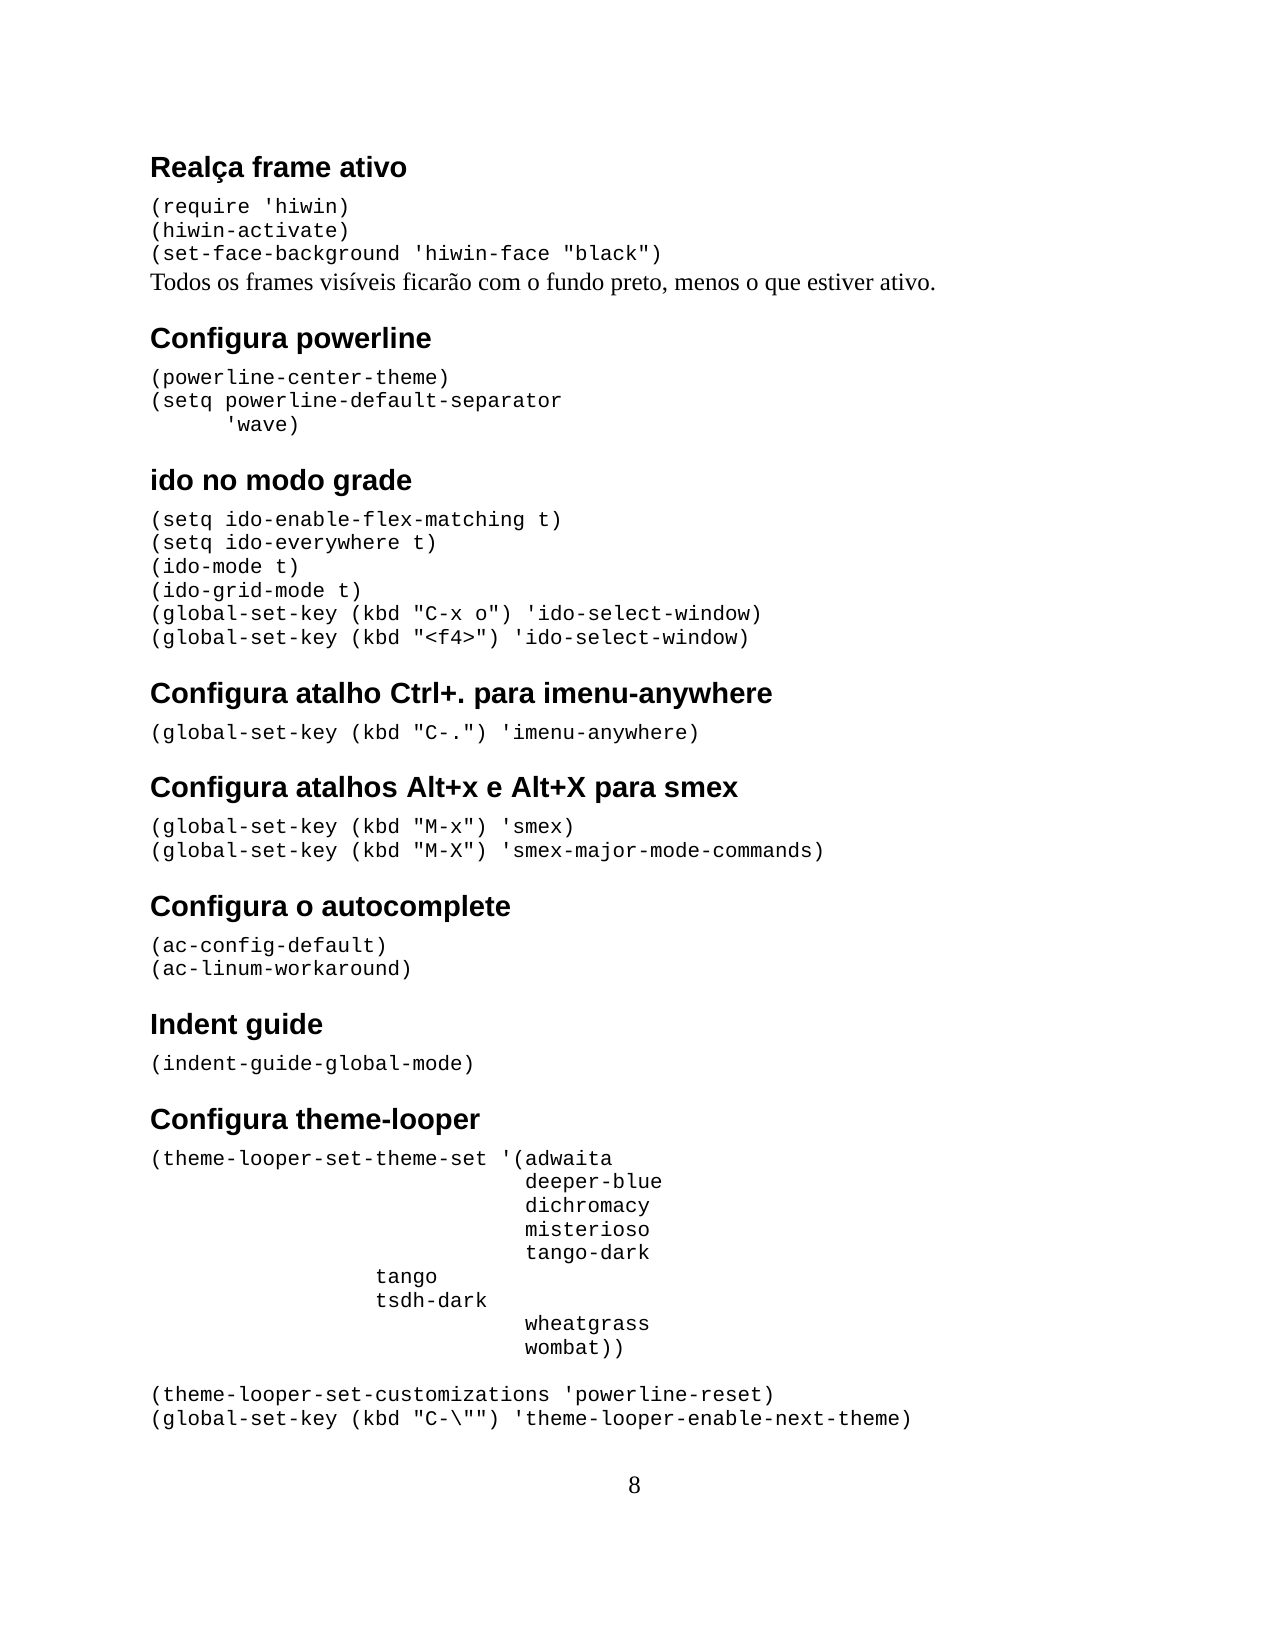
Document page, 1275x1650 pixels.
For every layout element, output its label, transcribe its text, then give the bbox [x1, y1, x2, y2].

text (setq ido-enable-flex-matching t) [150, 509, 1125, 532]
text (indent-guide-global-mode) [150, 1053, 1125, 1077]
text (global-set-key (kbd "<f4>") 'ido-select-window) [150, 627, 1125, 651]
text (hiwin-activate) [150, 220, 1125, 243]
subtitle Configura o autocomplete [150, 889, 1125, 922]
text (powerline-center-theme) [150, 367, 1125, 390]
text (global-set-key (kbd "M-x") 'smex) [150, 816, 1125, 840]
text (set-face-background 'hiwin-face "black") [150, 243, 1125, 267]
text (ac-config-default) [150, 935, 1125, 958]
subtitle Indent guide [150, 1007, 1125, 1041]
text 'wave) [150, 414, 1125, 438]
text (global-set-key (kbd "C-x o") 'ido-select-window) [150, 603, 1125, 627]
text (ido-grid-mode t) [150, 580, 1125, 603]
text (ido-mode t) [150, 556, 1125, 580]
text Todos os frames visíveis ficarão com o fundo preto, menos o que estiver ativo. [150, 267, 1125, 296]
text tango [150, 1266, 1125, 1289]
subtitle Realça frame ativo [150, 150, 1125, 183]
text wheatgrass [150, 1313, 1125, 1337]
text misterioso [150, 1219, 1125, 1242]
text (ac-linum-workaround) [150, 958, 1125, 982]
text tsdh-dark [150, 1289, 1125, 1313]
text (global-set-key (kbd "M-X") 'smex-major-mode-commands) [150, 840, 1125, 864]
subtitle Configura theme-looper [150, 1102, 1125, 1135]
text tango-dark [150, 1242, 1125, 1266]
subtitle Configura atalhos Alt+x e Alt+X para smex [150, 770, 1125, 804]
text (global-set-key (kbd "C-.") 'imenu-anywhere) [150, 722, 1125, 745]
text deeper-blue [150, 1171, 1125, 1195]
text (setq powerline-default-separator [150, 390, 1125, 414]
text (require 'hiwin) [150, 196, 1125, 220]
subtitle ido no modo grade [150, 463, 1125, 496]
text wombat)) [150, 1337, 1125, 1361]
subtitle Configura powerline [150, 321, 1125, 354]
subtitle Configura atalho Ctrl+. para imenu-anywhere [150, 676, 1125, 709]
text (global-set-key (kbd "C-\"") 'theme-looper-enable-next-theme) [150, 1408, 1125, 1431]
text dichromacy [150, 1195, 1125, 1219]
text (theme-looper-set-customizations 'powerline-reset) [150, 1384, 1125, 1408]
text (setq ido-everywhere t) [150, 532, 1125, 556]
text (theme-looper-set-theme-set '(adwaita [150, 1148, 1125, 1171]
